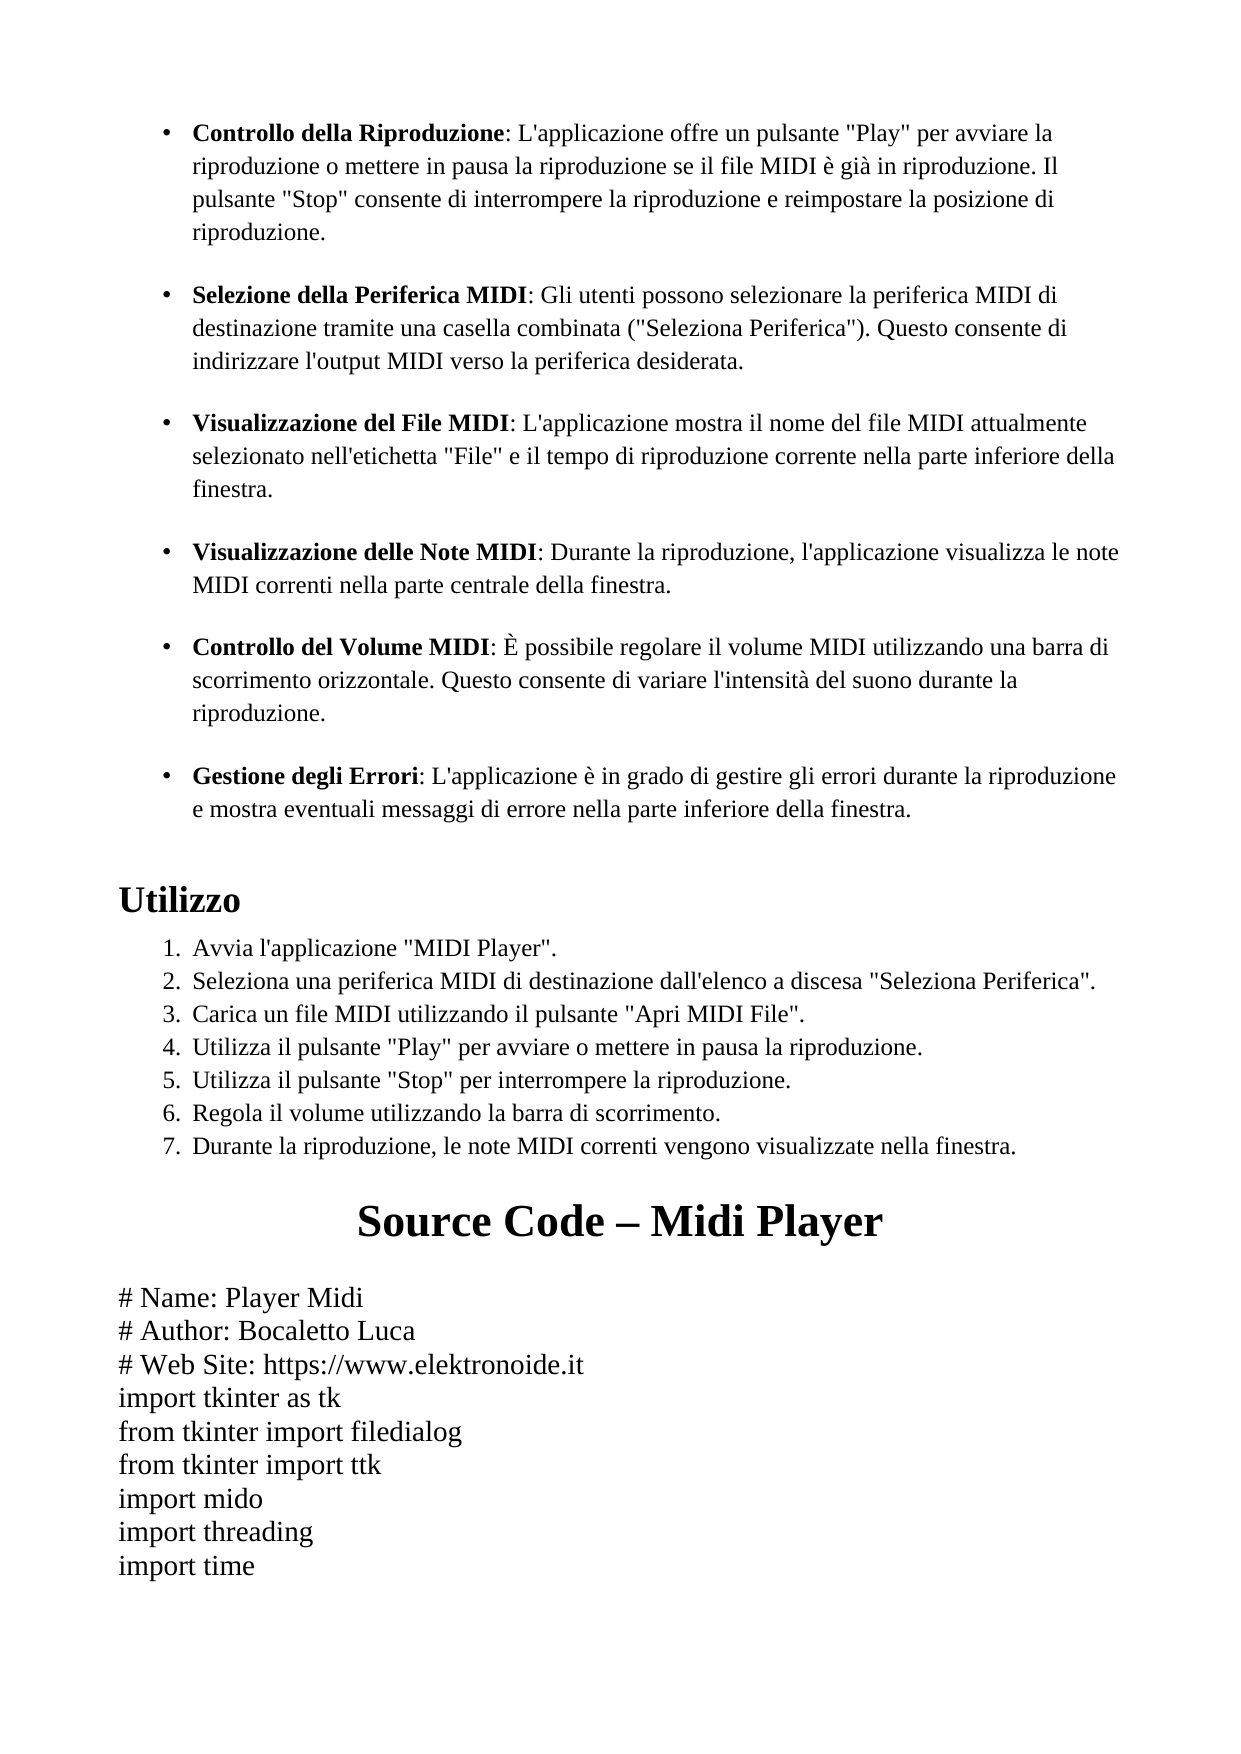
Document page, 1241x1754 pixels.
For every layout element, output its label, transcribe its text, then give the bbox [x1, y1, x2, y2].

text import tkinter as tk [118, 1380, 1122, 1414]
text from tkinter import ttk [118, 1447, 1122, 1481]
list Visualizzazione delle Note MIDI: Durante la riproduzione, l'applicazione visualizza le note MIDI correnti nella parte centrale della finestra. [162, 537, 1122, 598]
list Utilizza il pulsante "Stop" per interrompere la riproduzione. [162, 1065, 1122, 1094]
text import time [118, 1548, 1122, 1582]
list Durante la riproduzione, le note MIDI correnti vengono visualizzate nella finestra. [162, 1131, 1122, 1160]
list Seleziona una periferica MIDI di destinazione dall'elenco a discesa "Seleziona Periferica". [162, 966, 1122, 994]
subtitle Utilizzo [118, 877, 1122, 920]
text # Author: Bocaletto Luca [118, 1313, 1122, 1347]
text # Name: Player Midi [118, 1280, 1122, 1313]
list Controllo della Riproduzione: L'applicazione offre un pulsante "Play" per avviare la riproduzione o mettere in pausa la riproduzione se il file MIDI è già in riproduzione. Il pulsante "Stop" consente di interrompere la riproduzione e reimpostare la posizione di riproduzione. [162, 118, 1122, 246]
text import threading [118, 1514, 1122, 1548]
text Source Code – Midi Player [118, 1193, 1122, 1246]
list Controllo del Volume MIDI: È possibile regolare il volume MIDI utilizzando una barra di scorrimento orizzontale. Questo consente di variare l'intensità del suono durante la riproduzione. [162, 632, 1122, 727]
text # Web Site: https://www.elektronoide.it [118, 1347, 1122, 1380]
list Selezione della Periferica MIDI: Gli utenti possono selezionare la periferica MIDI di destinazione tramite una casella combinata ("Seleziona Periferica"). Questo consente di indirizzare l'output MIDI verso la periferica desiderata. [162, 280, 1122, 374]
list Visualizzazione del File MIDI: L'applicazione mostra il nome del file MIDI attualmente selezionato nell'etichetta "File" e il tempo di riproduzione corrente nella parte inferiore della finestra. [162, 408, 1122, 503]
list Regola il volume utilizzando la barra di scorrimento. [162, 1098, 1122, 1127]
text import mido [118, 1481, 1122, 1514]
list Gestione degli Errori: L'applicazione è in grado di gestire gli errori durante la riproduzione e mostra eventuali messaggi di errore nella parte inferiore della finestra. [162, 761, 1122, 823]
list Avvia l'applicazione "MIDI Player". [162, 933, 1122, 962]
list Carica un file MIDI utilizzando il pulsante "Apri MIDI File". [162, 999, 1122, 1028]
list Utilizza il pulsante "Play" per avviare o mettere in pausa la riproduzione. [162, 1032, 1122, 1061]
text from tkinter import filedialog [118, 1414, 1122, 1447]
